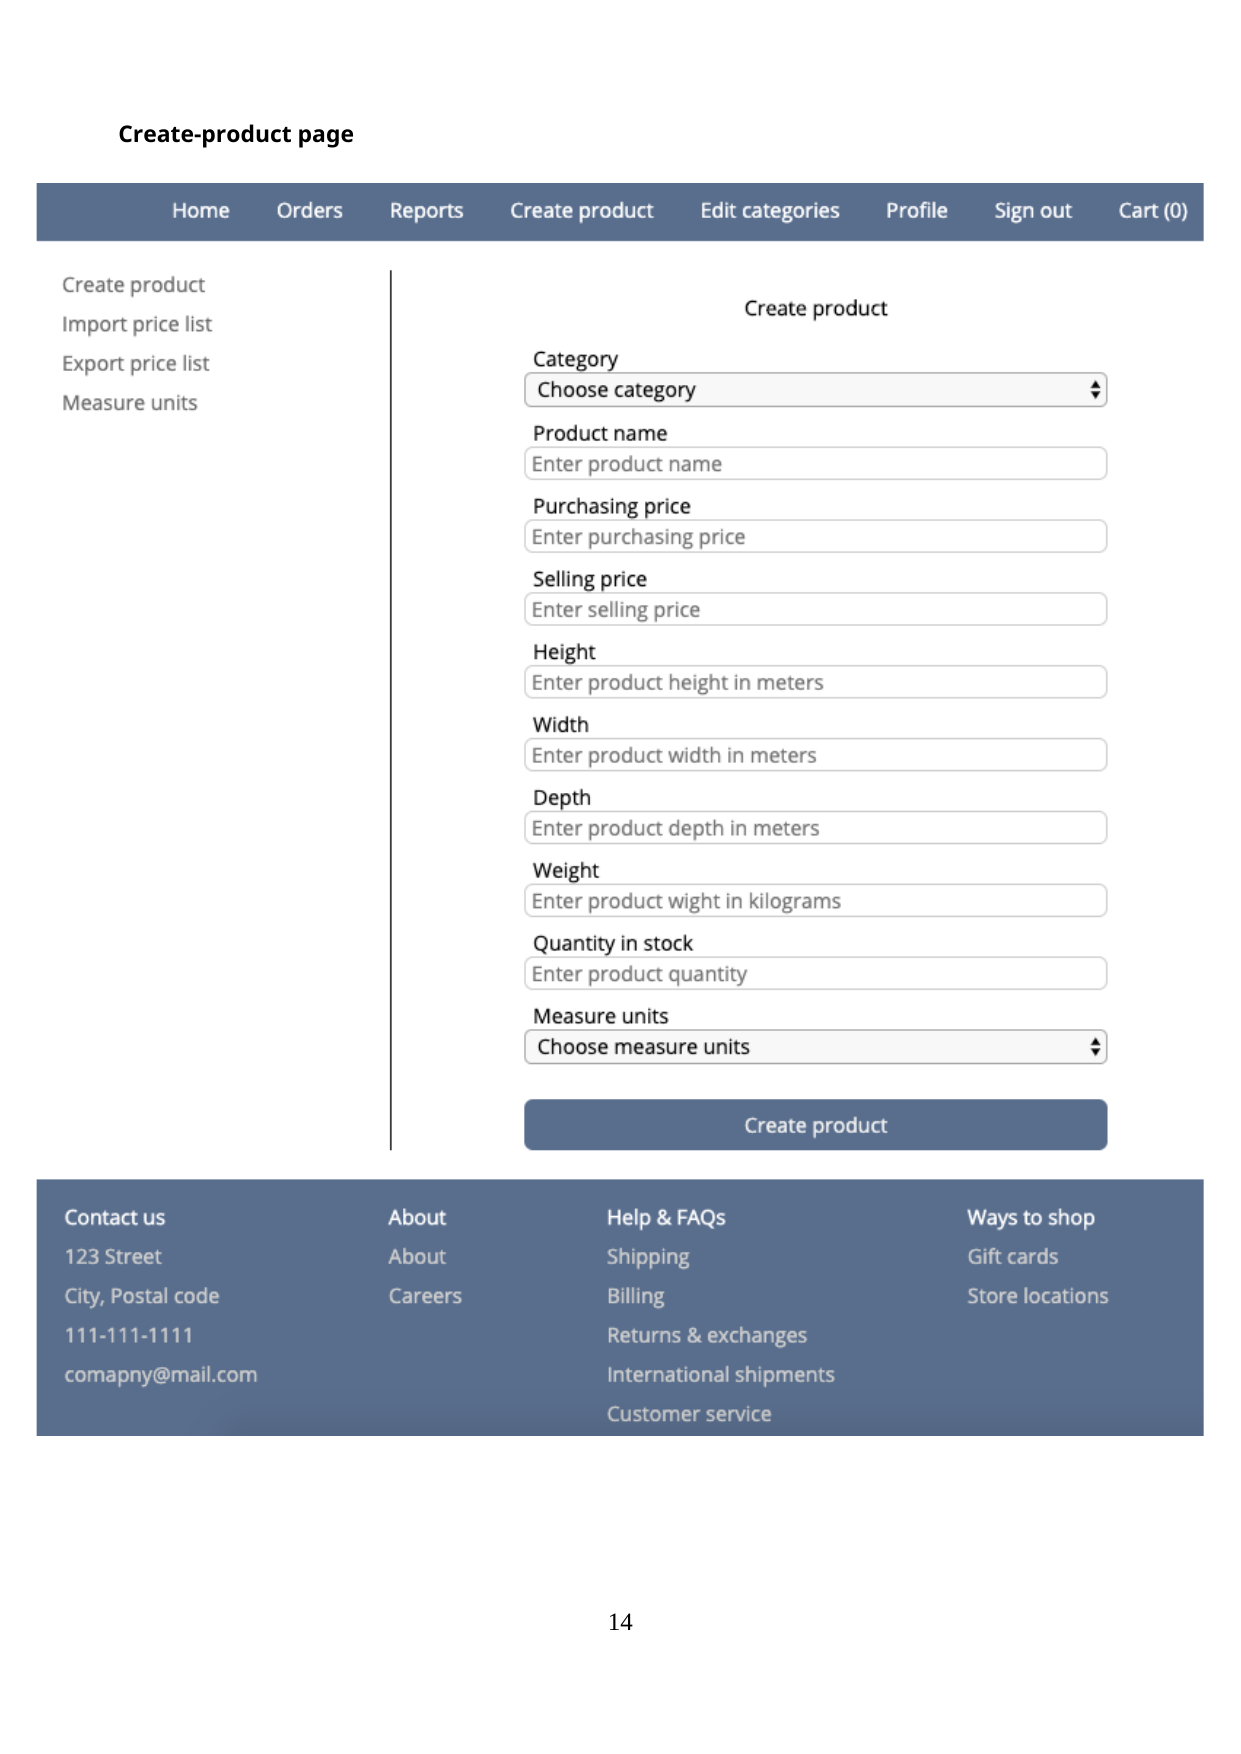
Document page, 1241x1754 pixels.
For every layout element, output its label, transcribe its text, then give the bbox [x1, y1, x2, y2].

text Create-product page [118, 118, 1122, 149]
picture [36, 183, 1204, 1436]
